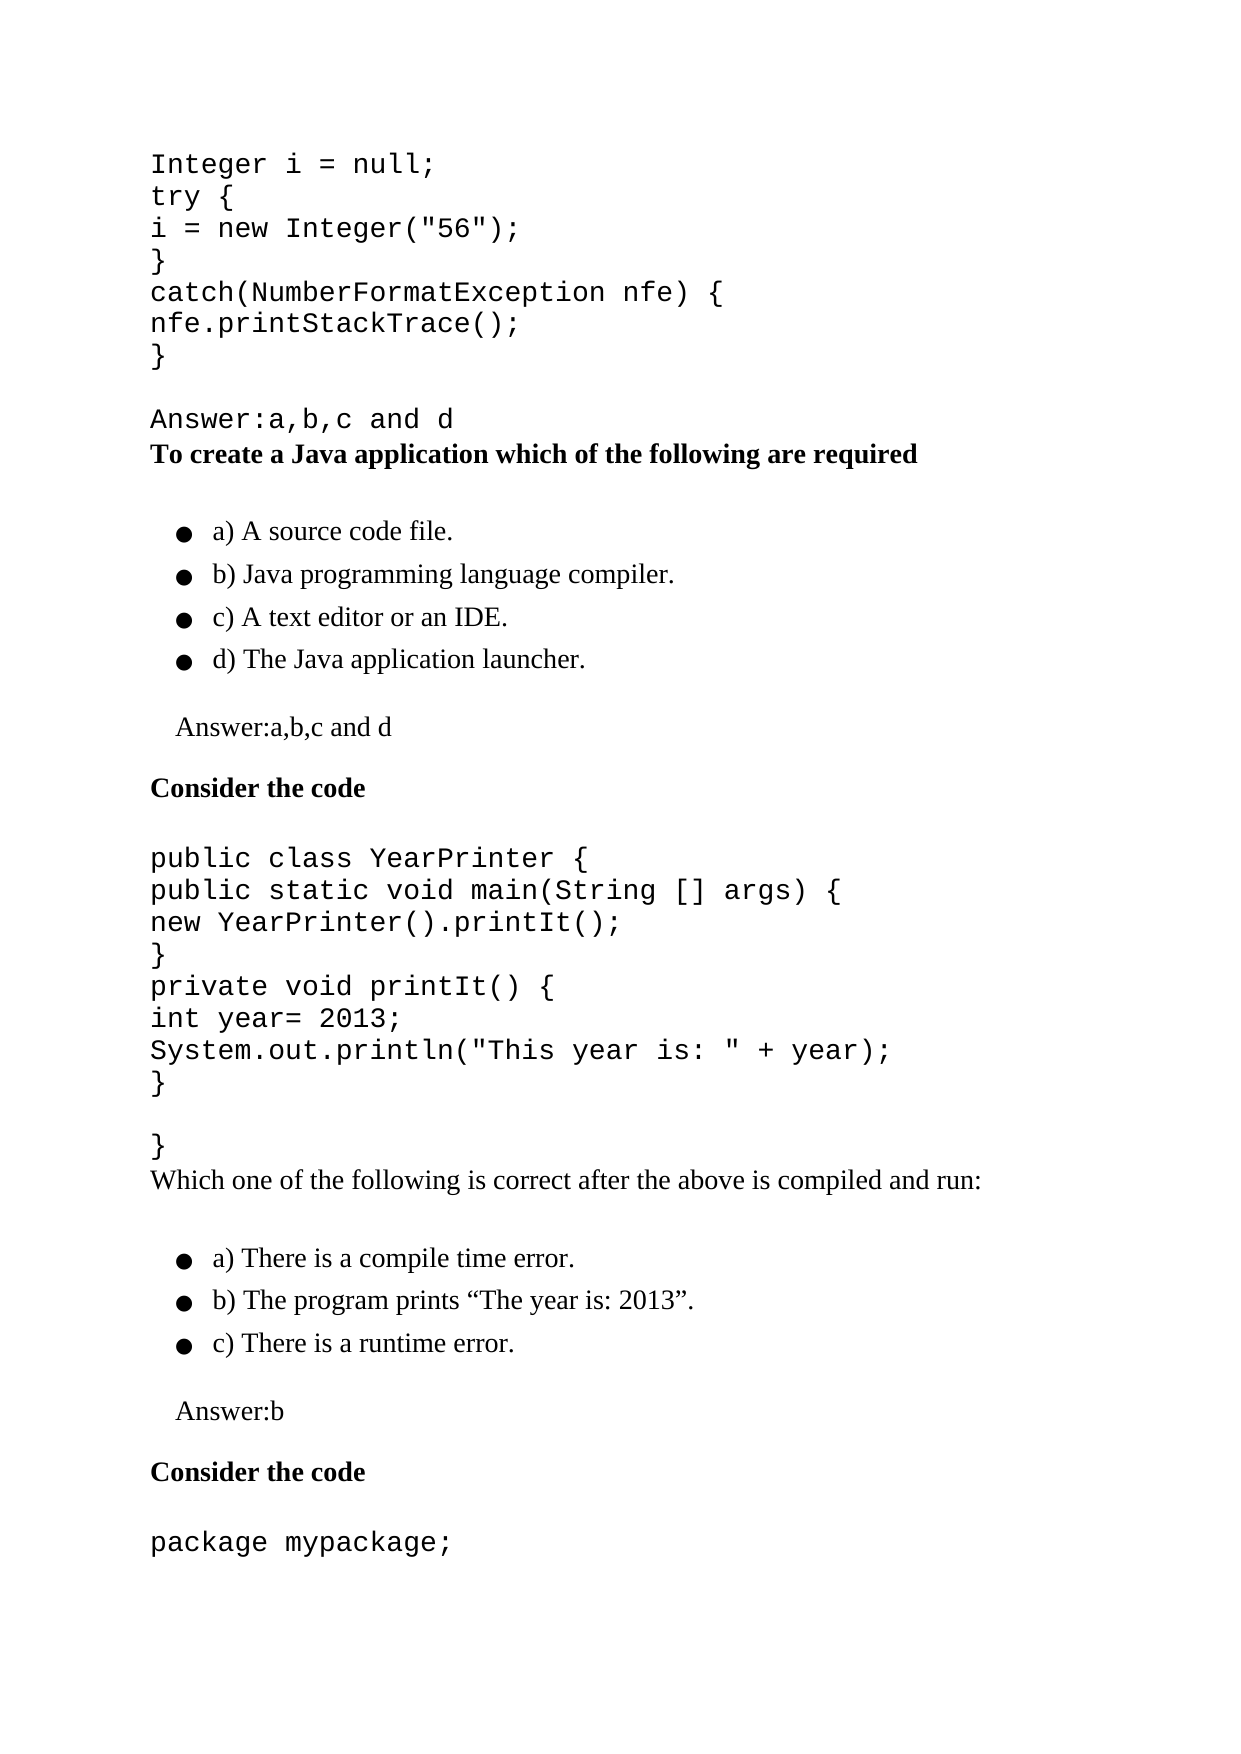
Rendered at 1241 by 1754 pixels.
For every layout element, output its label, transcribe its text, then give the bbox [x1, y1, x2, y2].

text catch(NumberFormatException nfe) { [150, 277, 1090, 309]
text Consider the code [150, 771, 1090, 804]
list a) There is a compile time error. [175, 1236, 1090, 1279]
text int year= 2013; [150, 1004, 1090, 1036]
text } [150, 246, 1090, 277]
text To create a Java application which of the following are required [150, 437, 1090, 469]
list b) The program prints “The year is: 2013”. [175, 1279, 1090, 1322]
text } [150, 1068, 1090, 1099]
text package mypackage; [150, 1528, 1090, 1560]
text Consider the code [150, 1455, 1090, 1487]
text Integer i = null; [150, 150, 1090, 182]
text new YearPrinter().printIt(); [150, 908, 1090, 940]
text } [150, 940, 1090, 972]
text Answer:b [175, 1393, 1090, 1426]
list b) Java programming language compiler. [175, 553, 1090, 595]
text i = new Integer("56"); [150, 214, 1090, 246]
text try { [150, 182, 1090, 214]
text public static void main(String [] args) { [150, 876, 1090, 908]
list a) A source code file. [175, 510, 1090, 553]
list c) There is a runtime error. [175, 1322, 1090, 1364]
text nfe.printStackTrace(); [150, 309, 1090, 341]
text public class YearPrinter { [150, 844, 1090, 876]
list d) The Java application launcher. [175, 638, 1090, 681]
text Which one of the following is correct after the above is compiled and run: [150, 1163, 1090, 1196]
text private void printIt() { [150, 972, 1090, 1004]
text Answer:a,b,c and d [150, 405, 1090, 437]
text } [150, 341, 1090, 373]
list c) A text editor or an IDE. [175, 595, 1090, 638]
text System.out.println("This year is: " + year); [150, 1036, 1090, 1068]
list Answer:a,b,c and d [175, 710, 1090, 742]
text } [150, 1131, 1090, 1163]
